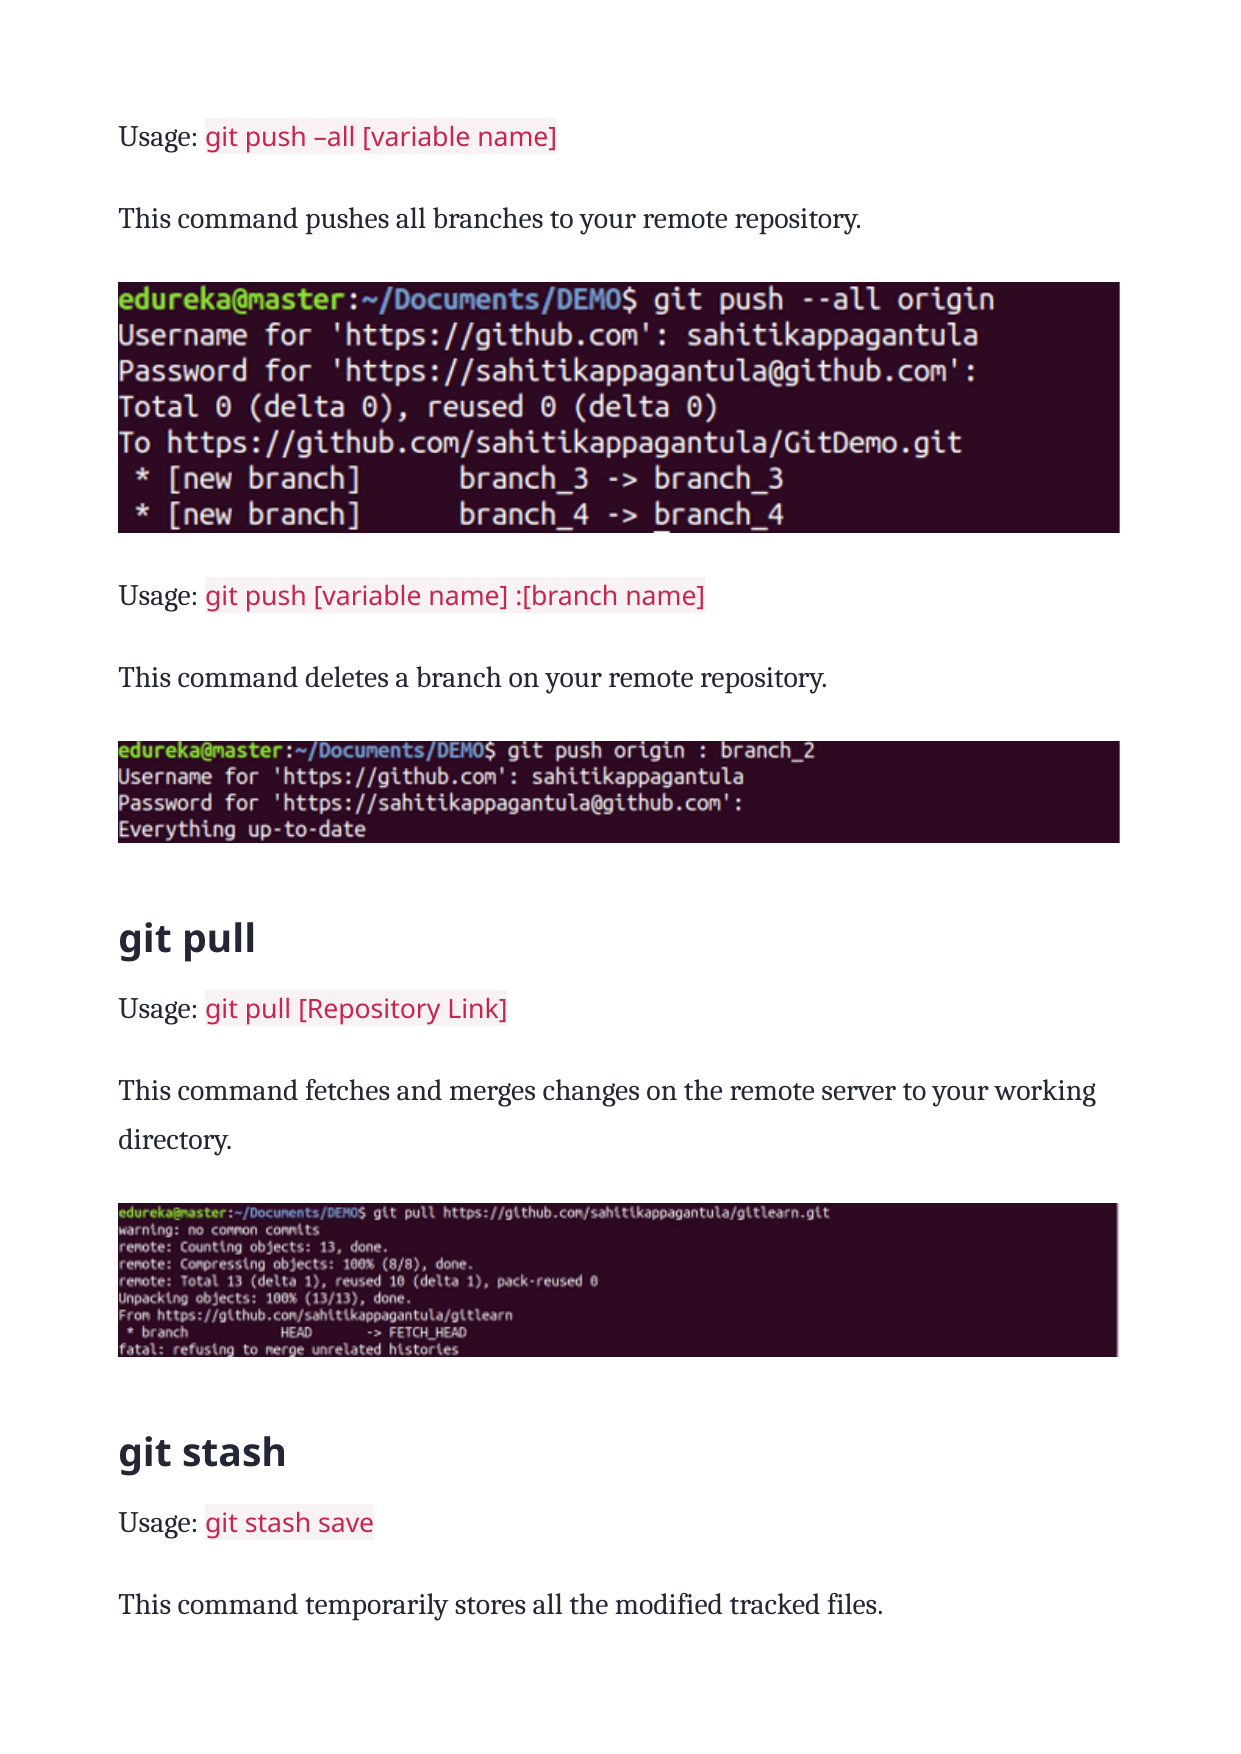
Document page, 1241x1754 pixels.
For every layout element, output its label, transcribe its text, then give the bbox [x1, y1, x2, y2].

text This command deletes a branch on your remote repository. [118, 660, 1122, 694]
text Usage: git push [variable name] :[branch name] [118, 577, 1122, 613]
text Usage: git pull [Repository Link] [118, 990, 1122, 1026]
picture [118, 1203, 1120, 1357]
picture [118, 282, 1120, 533]
text This command fetches and merges changes on the remote server to your working directory. [118, 1073, 1122, 1157]
text Usage: git push –all [variable name] [118, 118, 1122, 154]
subtitle git pull [118, 910, 1122, 963]
subtitle git stash [118, 1424, 1122, 1477]
text This command temporarily stores all the modified tracked files. [118, 1587, 1122, 1622]
text This command pushes all branches to your remote repository. [118, 202, 1122, 236]
text Usage: git stash save [118, 1504, 1122, 1540]
picture [118, 741, 1120, 843]
